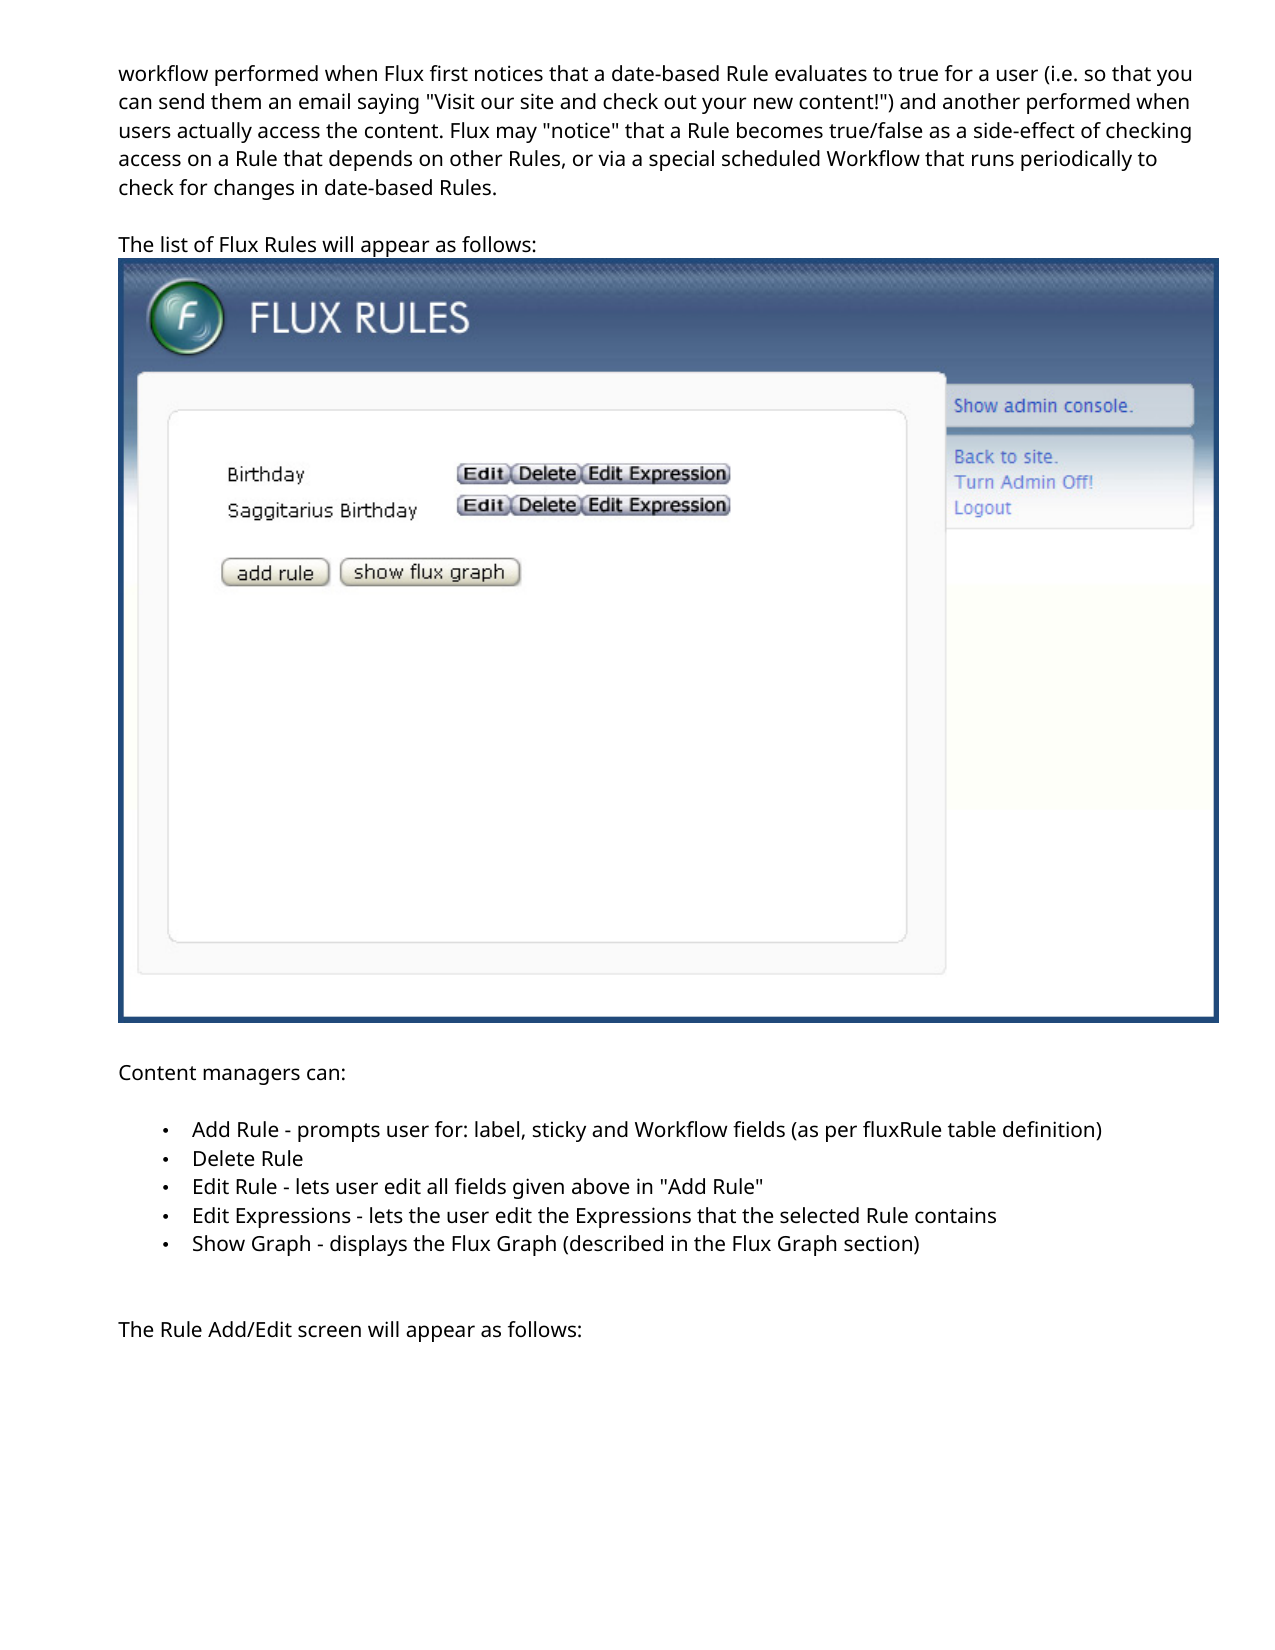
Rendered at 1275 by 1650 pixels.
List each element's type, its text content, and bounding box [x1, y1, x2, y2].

list Show Graph - displays the Flux Graph (described in the Flux Graph section) [162, 1229, 1216, 1258]
text Content managers can: [118, 1029, 1216, 1086]
picture [118, 258, 1219, 1023]
list Edit Expressions - lets the user edit the Expressions that the selected Rule contains [162, 1201, 1216, 1229]
list Edit Rule - lets user edit all fields given above in "Add Rule" [162, 1172, 1216, 1201]
list Delete Rule [162, 1144, 1216, 1172]
list Add Rule - prompts user for: label, sticky and Workflow fields (as per fluxRule table definition) [162, 1116, 1216, 1144]
text The Rule Add/Edit screen will appear as follows: [118, 1287, 1216, 1344]
text workflow performed when Flux first notices that a date-based Rule evaluates to true for a user (i.e. so that you can send them an email saying "Visit our site and check out your new content!") and another performed when users actually access the content. Flux may "notice" that a Rule becomes true/false as a side-effect of checking access on a Rule that depends on other Rules, or via a special scheduled Workflow that runs periodically to check for changes in date-based Rules. The list of Flux Rules will appear as follows: [118, 59, 1216, 258]
